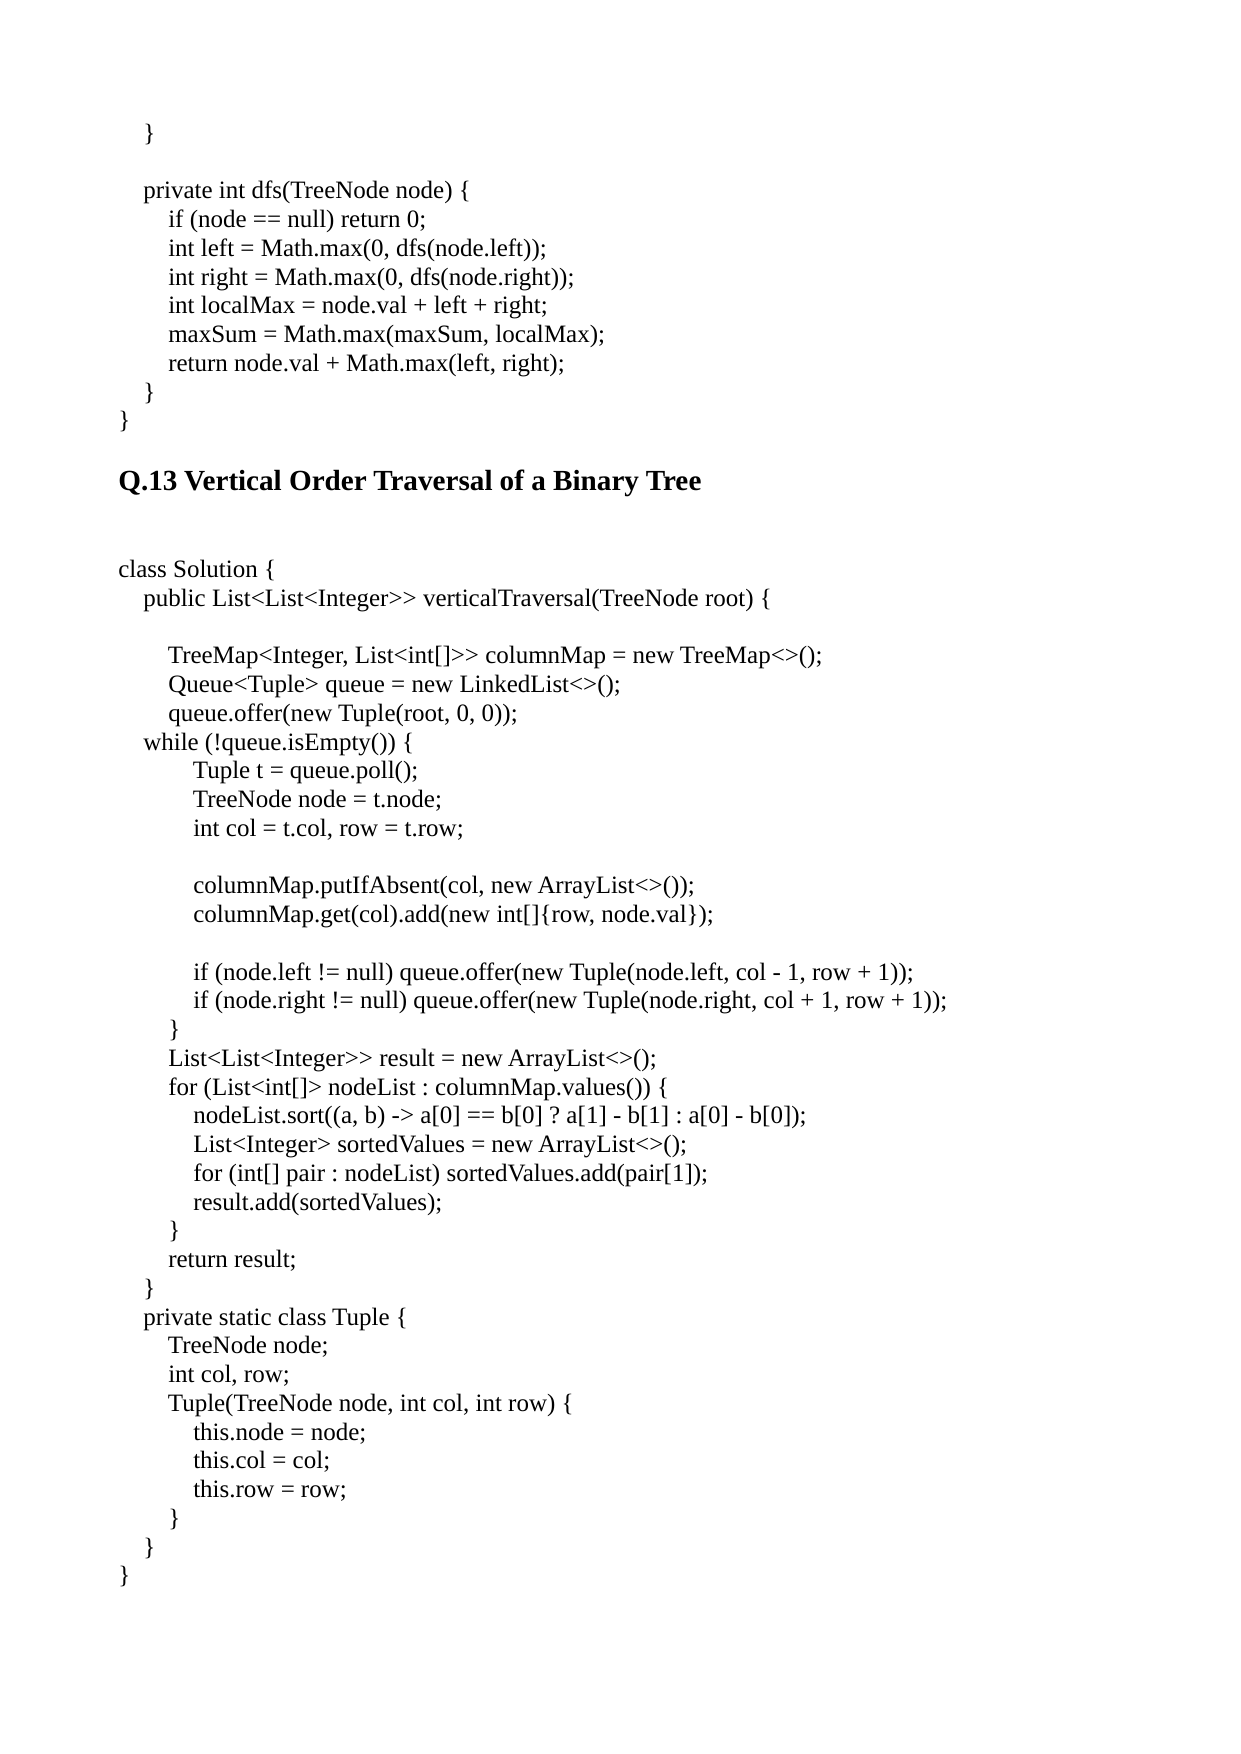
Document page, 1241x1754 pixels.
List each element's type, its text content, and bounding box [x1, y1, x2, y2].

text if (node == null) return 0; [118, 204, 1122, 233]
text for (int[] pair : nodeList) sortedValues.add(pair[1]); [118, 1158, 1122, 1187]
text queue.offer(new Tuple(root, 0, 0)); [118, 698, 1122, 727]
text columnMap.get(col).add(new int[]{row, node.val}); [118, 899, 1122, 928]
text Tuple t = queue.poll(); [118, 755, 1122, 784]
text } [118, 1503, 1122, 1532]
text for (List<int[]> nodeList : columnMap.values()) { [118, 1072, 1122, 1100]
text private static class Tuple { [118, 1302, 1122, 1330]
text return node.val + Math.max(left, right); [118, 348, 1122, 377]
text public List<List<Integer>> verticalTraversal(TreeNode root) { [118, 583, 1122, 612]
text while (!queue.isEmpty()) { [118, 727, 1122, 755]
text List<Integer> sortedValues = new ArrayList<>(); [118, 1129, 1122, 1158]
text } [118, 1560, 1122, 1589]
text } [118, 1532, 1122, 1560]
text class Solution { [118, 554, 1122, 583]
text int col, row; [118, 1359, 1122, 1388]
text maxSum = Math.max(maxSum, localMax); [118, 319, 1122, 348]
text } [118, 1014, 1122, 1043]
text List<List<Integer>> result = new ArrayList<>(); [118, 1043, 1122, 1072]
text Q.13 Vertical Order Traversal of a Binary Tree [118, 463, 1122, 497]
text result.add(sortedValues); [118, 1187, 1122, 1215]
text columnMap.putIfAbsent(col, new ArrayList<>()); [118, 870, 1122, 899]
text Queue<Tuple> queue = new LinkedList<>(); [118, 669, 1122, 698]
text } [118, 118, 1122, 147]
text Tuple(TreeNode node, int col, int row) { [118, 1388, 1122, 1417]
text if (node.right != null) queue.offer(new Tuple(node.right, col + 1, row + 1)); [118, 985, 1122, 1014]
text private int dfs(TreeNode node) { [118, 176, 1122, 204]
text TreeNode node; [118, 1330, 1122, 1359]
text TreeMap<Integer, List<int[]>> columnMap = new TreeMap<>(); [118, 640, 1122, 669]
text int right = Math.max(0, dfs(node.right)); [118, 262, 1122, 291]
text int col = t.col, row = t.row; [118, 813, 1122, 842]
text this.col = col; [118, 1445, 1122, 1474]
text return result; [118, 1244, 1122, 1273]
text } [118, 1273, 1122, 1302]
text this.row = row; [118, 1474, 1122, 1503]
text TreeNode node = t.node; [118, 784, 1122, 813]
text int left = Math.max(0, dfs(node.left)); [118, 233, 1122, 262]
text } [118, 406, 1122, 434]
text this.node = node; [118, 1417, 1122, 1445]
text } [118, 1215, 1122, 1244]
text int localMax = node.val + left + right; [118, 291, 1122, 319]
text } [118, 377, 1122, 406]
text nodeList.sort((a, b) -> a[0] == b[0] ? a[1] - b[1] : a[0] - b[0]); [118, 1100, 1122, 1129]
text if (node.left != null) queue.offer(new Tuple(node.left, col - 1, row + 1)); [118, 957, 1122, 985]
